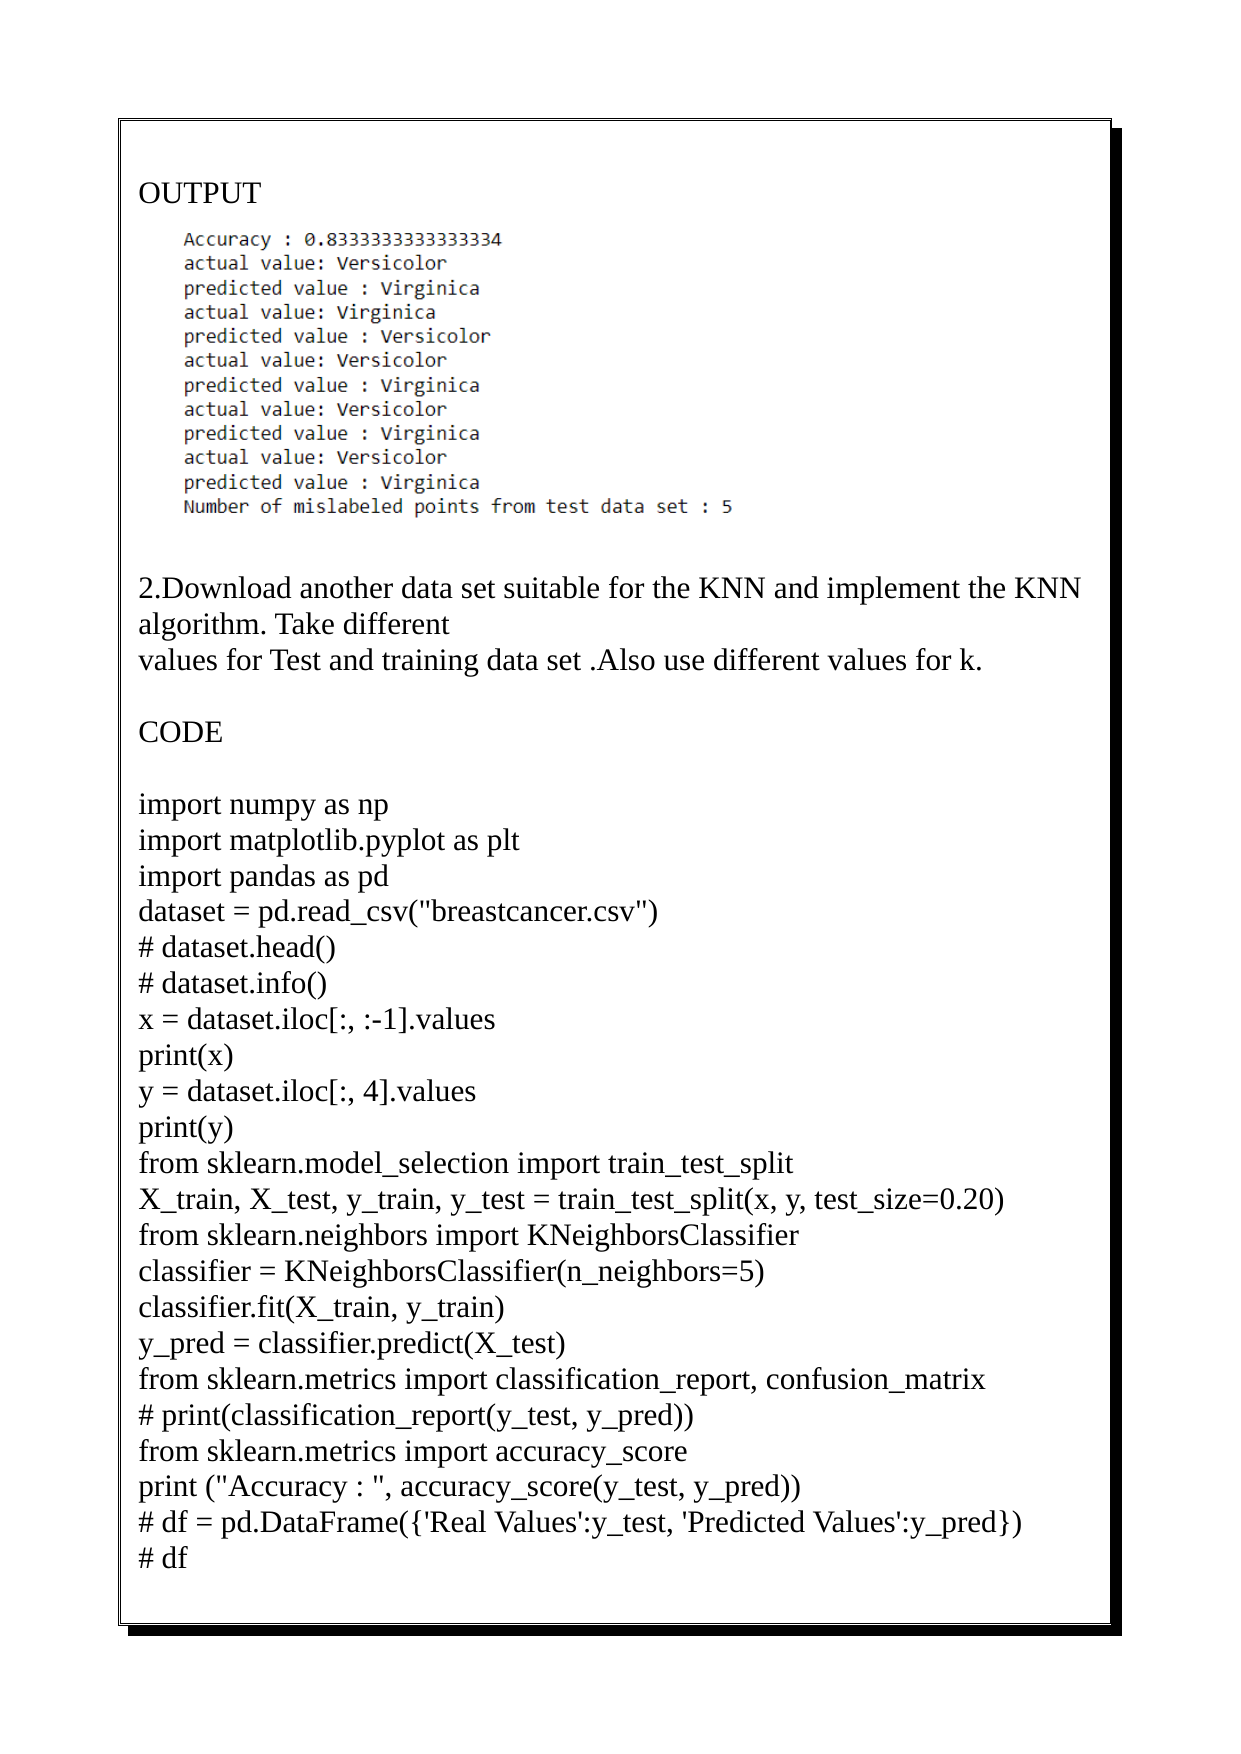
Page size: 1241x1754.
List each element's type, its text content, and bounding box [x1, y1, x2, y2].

text x = dataset.iloc[:, :-1].values [138, 1001, 1092, 1036]
text y = dataset.iloc[:, 4].values [138, 1072, 1092, 1108]
text OUTPUT [138, 174, 1092, 210]
text from sklearn.metrics import classification_report, confusion_matrix [138, 1360, 1092, 1396]
text # df [138, 1539, 1092, 1576]
text print ("Accuracy : ", accuracy_score(y_test, y_pred)) [138, 1468, 1092, 1504]
text print(y) [138, 1108, 1092, 1144]
text # dataset.info() [138, 964, 1092, 1001]
text # print(classification_report(y_test, y_pred)) [138, 1396, 1092, 1432]
text y_pred = classifier.predict(X_test) [138, 1324, 1092, 1360]
text values for Test and training data set .Also use different values for k. [138, 641, 1092, 677]
text dataset = pd.read_csv("breastcancer.csv") [138, 893, 1092, 929]
text classifier = KNeighborsClassifier(n_neighbors=5) [138, 1252, 1092, 1288]
text import matplotlib.pyplot as plt [138, 821, 1092, 857]
text X_train, X_test, y_train, y_test = train_test_split(x, y, test_size=0.20) [138, 1180, 1092, 1216]
text # dataset.head() [138, 929, 1092, 964]
text print(x) [138, 1036, 1092, 1072]
text # df = pd.DataFrame({'Real Values':y_test, 'Predicted Values':y_pred}) [138, 1504, 1092, 1539]
text import numpy as np [138, 785, 1092, 821]
text from sklearn.model_selection import train_test_split [138, 1144, 1092, 1180]
text from sklearn.metrics import accuracy_score [138, 1432, 1092, 1468]
text from sklearn.neighbors import KNeighborsClassifier [138, 1216, 1092, 1252]
picture [126, 224, 904, 529]
text 2.Download another data set suitable for the KNN and implement the KNN algorithm. Take different [138, 569, 1092, 641]
text CODE [138, 713, 1092, 749]
text classifier.fit(X_train, y_train) [138, 1288, 1092, 1324]
text import pandas as pd [138, 857, 1092, 893]
